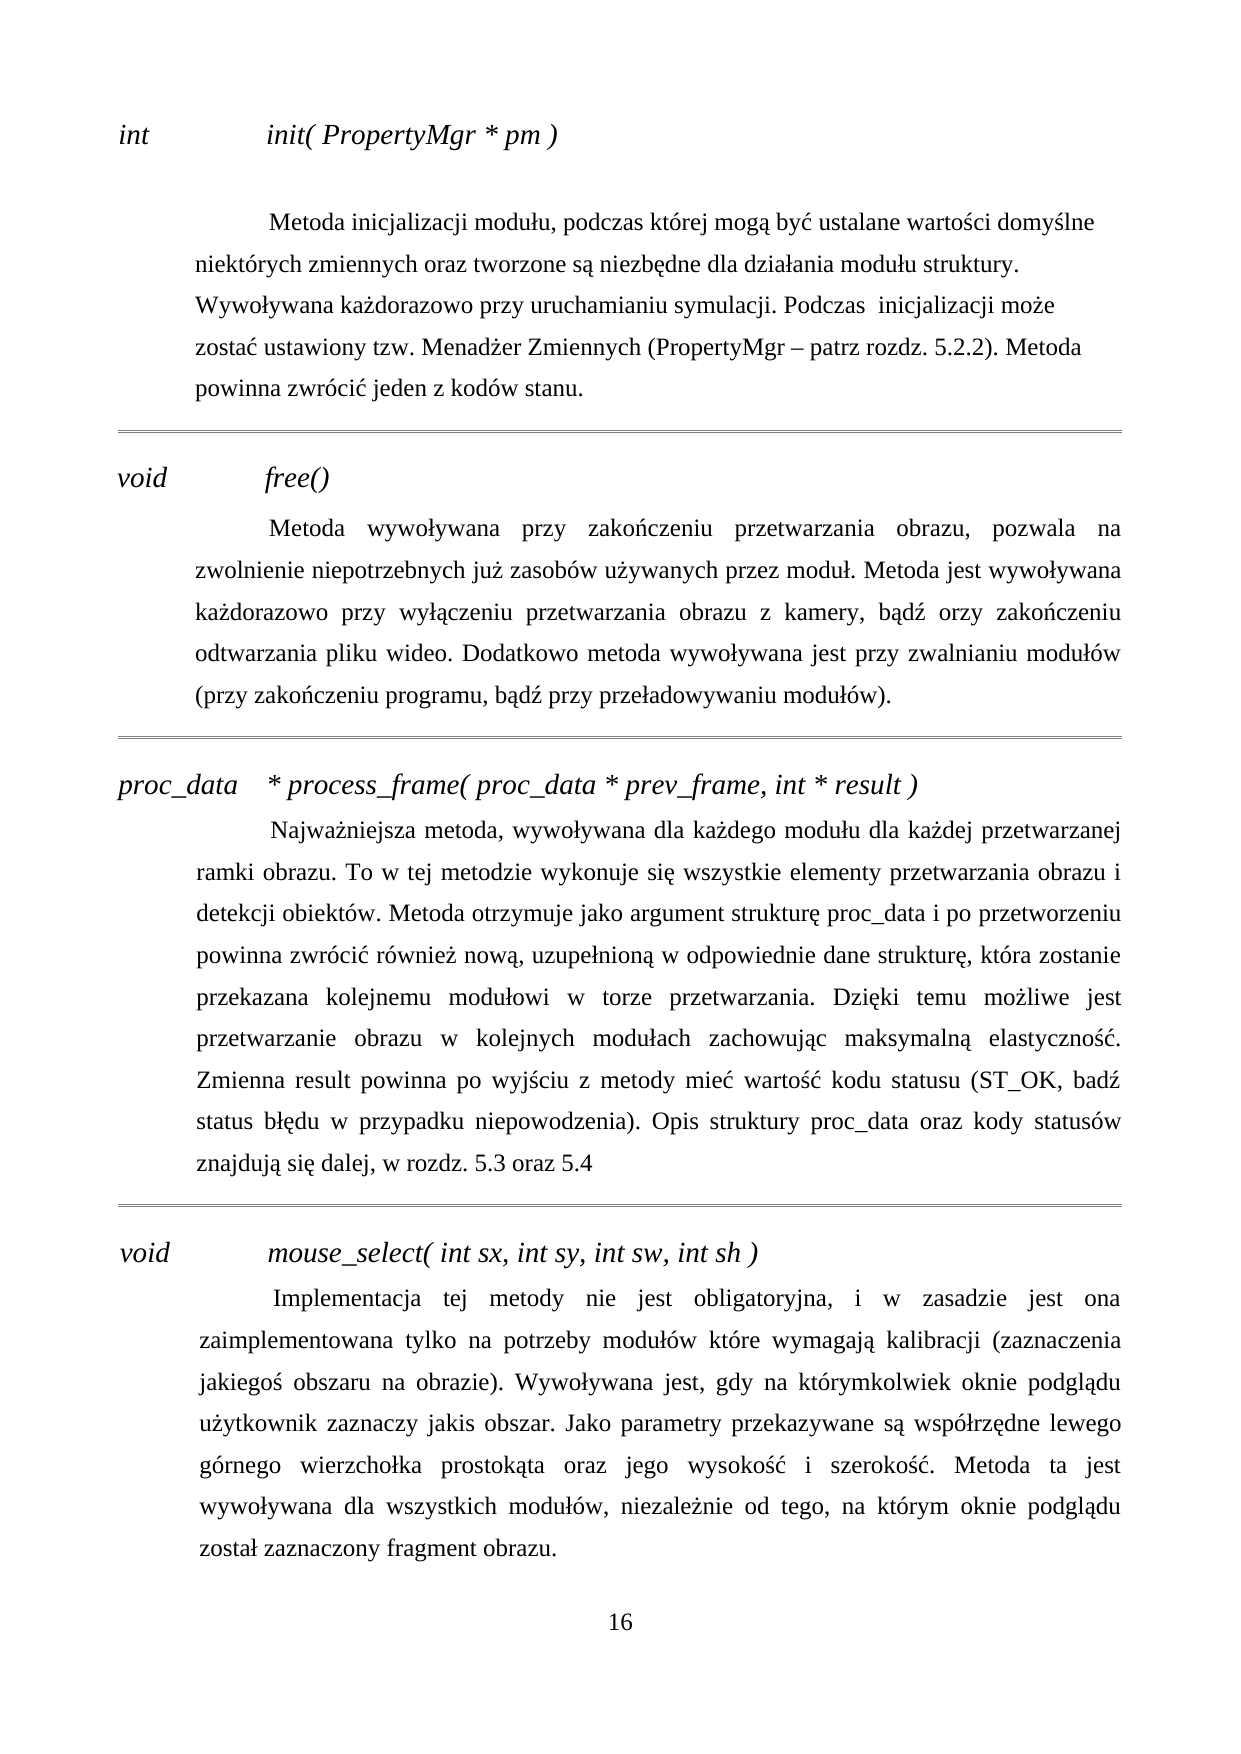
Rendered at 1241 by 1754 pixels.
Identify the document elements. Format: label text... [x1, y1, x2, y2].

text void mouse_select( int sx, int sy, int sw, int sh ) [119, 1236, 1122, 1268]
text Metoda inicjalizacji modułu, podczas której mogą być ustalane wartości domyślne niektórych zmiennych oraz tworzone są niezbędne dla działania modułu struktury. Wywoływana każdorazowo przy uruchamianiu symulacji. Podczas inicjalizacji może zostać ustawiony tzw. Menadżer Zmiennych (PropertyMgr – patrz rozdz. 5.2.2). Metoda powinna zwrócić jeden z kodów stanu. [195, 208, 1122, 402]
text proc_data * process_frame( proc_data * prev_frame, int * result ) [118, 768, 1122, 800]
text Implementacja tej metody nie jest obligatoryjna, i w zasadzie jest ona zaimplementowana tylko na potrzeby modułów które wymagają kalibracji (zaznaczenia jakiegoś obszaru na obrazie). Wywoływana jest, gdy na którymkolwiek oknie podglądu użytkownik zaznaczy jakis obszar. Jako parametry przekazywane są współrzędne lewego górnego wierzchołka prostokąta oraz jego wysokość i szerokość. Metoda ta jest wywoływana dla wszystkich modułów, niezależnie od tego, na którym oknie podglądu został zaznaczony fragment obrazu. [199, 1284, 1122, 1562]
text int init( PropertyMgr * pm ) [118, 118, 1122, 150]
text Metoda wywoływana przy zakończeniu przetwarzania obrazu, pozwala na zwolnienie niepotrzebnych już zasobów używanych przez moduł. Metoda jest wywoływana każdorazowo przy wyłączeniu przetwarzania obrazu z kamery, bądź orzy zakończeniu odtwarzania pliku wideo. Dodatkowo metoda wywoływana jest przy zwalnianiu modułów (przy zakończeniu programu, bądź przy przeładowywaniu modułów). [195, 510, 1122, 708]
text Najważniejsza metoda, wywoływana dla każdego modułu dla każdej przetwarzanej ramki obrazu. To w tej metodzie wykonuje się wszystkie elementy przetwarzania obrazu i detekcji obiektów. Metoda otrzymuje jako argument strukturę proc_data i po przetworzeniu powinna zwrócić również nową, uzupełnioną w odpowiednie dane strukturę, która zostanie przekazana kolejnemu modułowi w torze przetwarzania. Dzięki temu możliwe jest przetwarzanie obrazu w kolejnych modułach zachowując maksymalną elastyczność. Zmienna result powinna po wyjściu z metody mieć wartość kodu statusu (ST_OK, badź status błędu w przypadku niepowodzenia). Opis struktury proc_data oraz kody statusów znajdują się dalej, w rozdz. 5.3 oraz 5.4 [196, 816, 1122, 1177]
text void free() [117, 462, 1122, 494]
